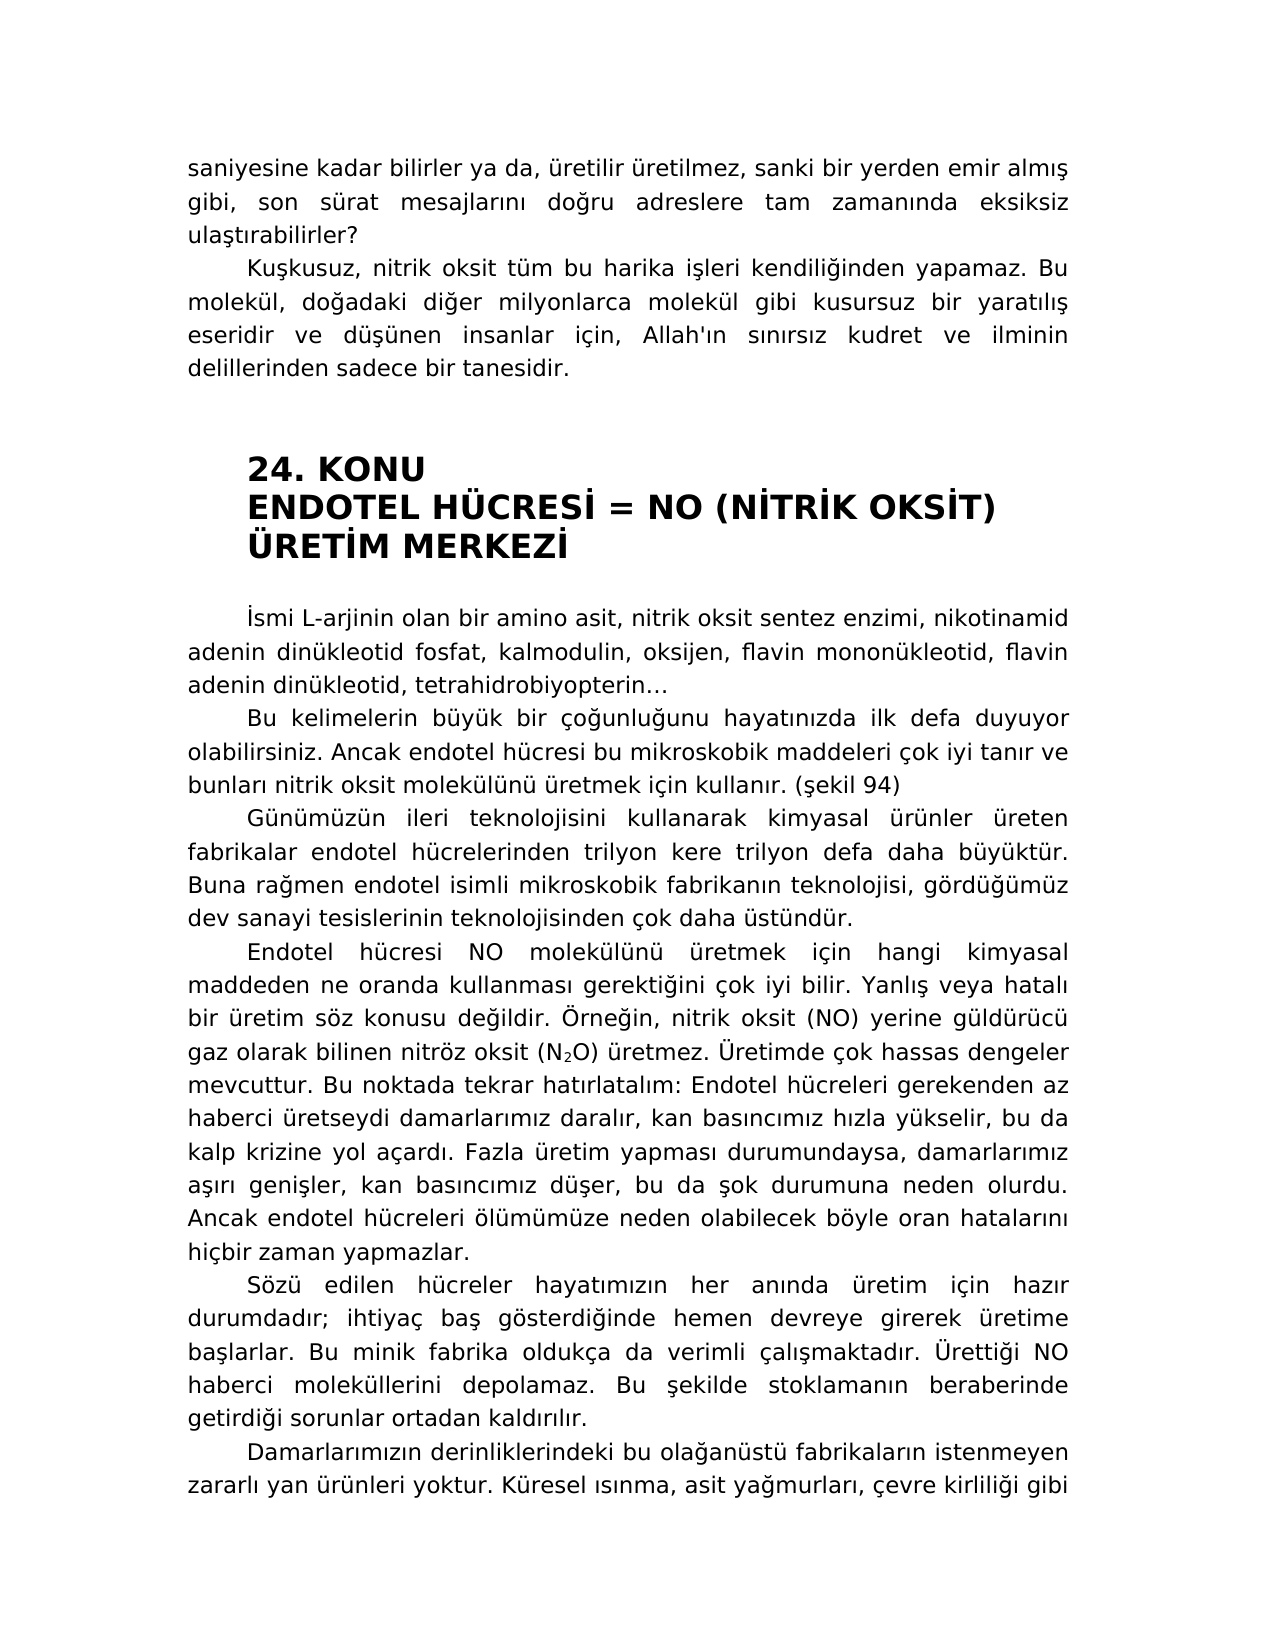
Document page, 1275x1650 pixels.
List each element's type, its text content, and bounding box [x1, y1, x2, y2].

text saniyesine kadar bilirler ya da, üretilir üretilmez, sanki bir yerden emir almış gibi, son sürat mesajlarını doğru adreslere tam zamanında eksiksiz ulaştırabilirler? [187, 150, 1070, 250]
text Bu kelimelerin büyük bir çoğunluğunu hayatınızda ilk defa duyuyor olabilirsiniz. Ancak endotel hücresi bu mikroskobik maddeleri çok iyi tanır ve bunları nitrik oksit molekülünü üretmek için kullanır. (şekil 94) [187, 700, 1070, 800]
text İsmi L-arjinin olan bir amino asit, nitrik oksit sentez enzimi, nikotinamid adenin dinükleotid fosfat, kalmodulin, oksijen, flavin mononükleotid, flavin adenin dinükleotid, tetrahidrobiyopterin… [187, 600, 1070, 700]
text Kuşkusuz, nitrik oksit tüm bu harika işleri kendiliğinden yapamaz. Bu molekül, doğadaki diğer milyonlarca molekül gibi kusursuz bir yaratılış eseridir ve düşünen insanlar için, Allah'ın sınırsız kudret ve ilminin delillerinden sadece bir tanesidir. [187, 250, 1070, 383]
text ENDOTEL HÜCRESİ = NO (NİTRİK OKSİT) [187, 489, 1070, 528]
text ÜRETİM MERKEZİ [187, 528, 1070, 567]
text Endotel hücresi NO molekülünü üretmek için hangi kimyasal maddeden ne oranda kullanması gerektiğini çok iyi bilir. Yanlış veya hatalı bir üretim söz konusu değildir. Örneğin, nitrik oksit (NO) yerine güldürücü gaz olarak bilinen nitröz oksit (N2O) üretmez. Üretimde çok hassas dengeler mevcuttur. Bu noktada tekrar hatırlatalım: Endotel hücreleri gerekenden az haberci üretseydi damarlarımız daralır, kan basıncımız hızla yükselir, bu da kalp krizine yol açardı. Fazla üretim yapması durumundaysa, damarlarımız aşırı genişler, kan basıncımız düşer, bu da şok durumuna neden olurdu. Ancak endotel hücreleri ölümümüze neden olabilecek böyle oran hatalarını hiçbir zaman yapmazlar. [187, 933, 1070, 1267]
text Sözü edilen hücreler hayatımızın her anında üretim için hazır durumdadır; ihtiyaç baş gösterdiğinde hemen devreye girerek üretime başlarlar. Bu minik fabrika oldukça da verimli çalışmaktadır. Ürettiği NO haberci moleküllerini depolamaz. Bu şekilde stoklamanın beraberinde getirdiği sorunlar ortadan kaldırılır. [187, 1267, 1070, 1433]
text Günümüzün ileri teknolojisini kullanarak kimyasal ürünler üreten fabrikalar endotel hücrelerinden trilyon kere trilyon defa daha büyüktür. Buna rağmen endotel isimli mikroskobik fabrikanın teknolojisi, gördüğümüz dev sanayi tesislerinin teknolojisinden çok daha üstündür. [187, 800, 1070, 933]
text Damarlarımızın derinliklerindeki bu olağanüstü fabrikaların istenmeyen zararlı yan ürünleri yoktur. Küresel ısınma, asit yağmurları, çevre kirliliği gibi [187, 1433, 1070, 1500]
text 24. KONU [187, 450, 1070, 489]
